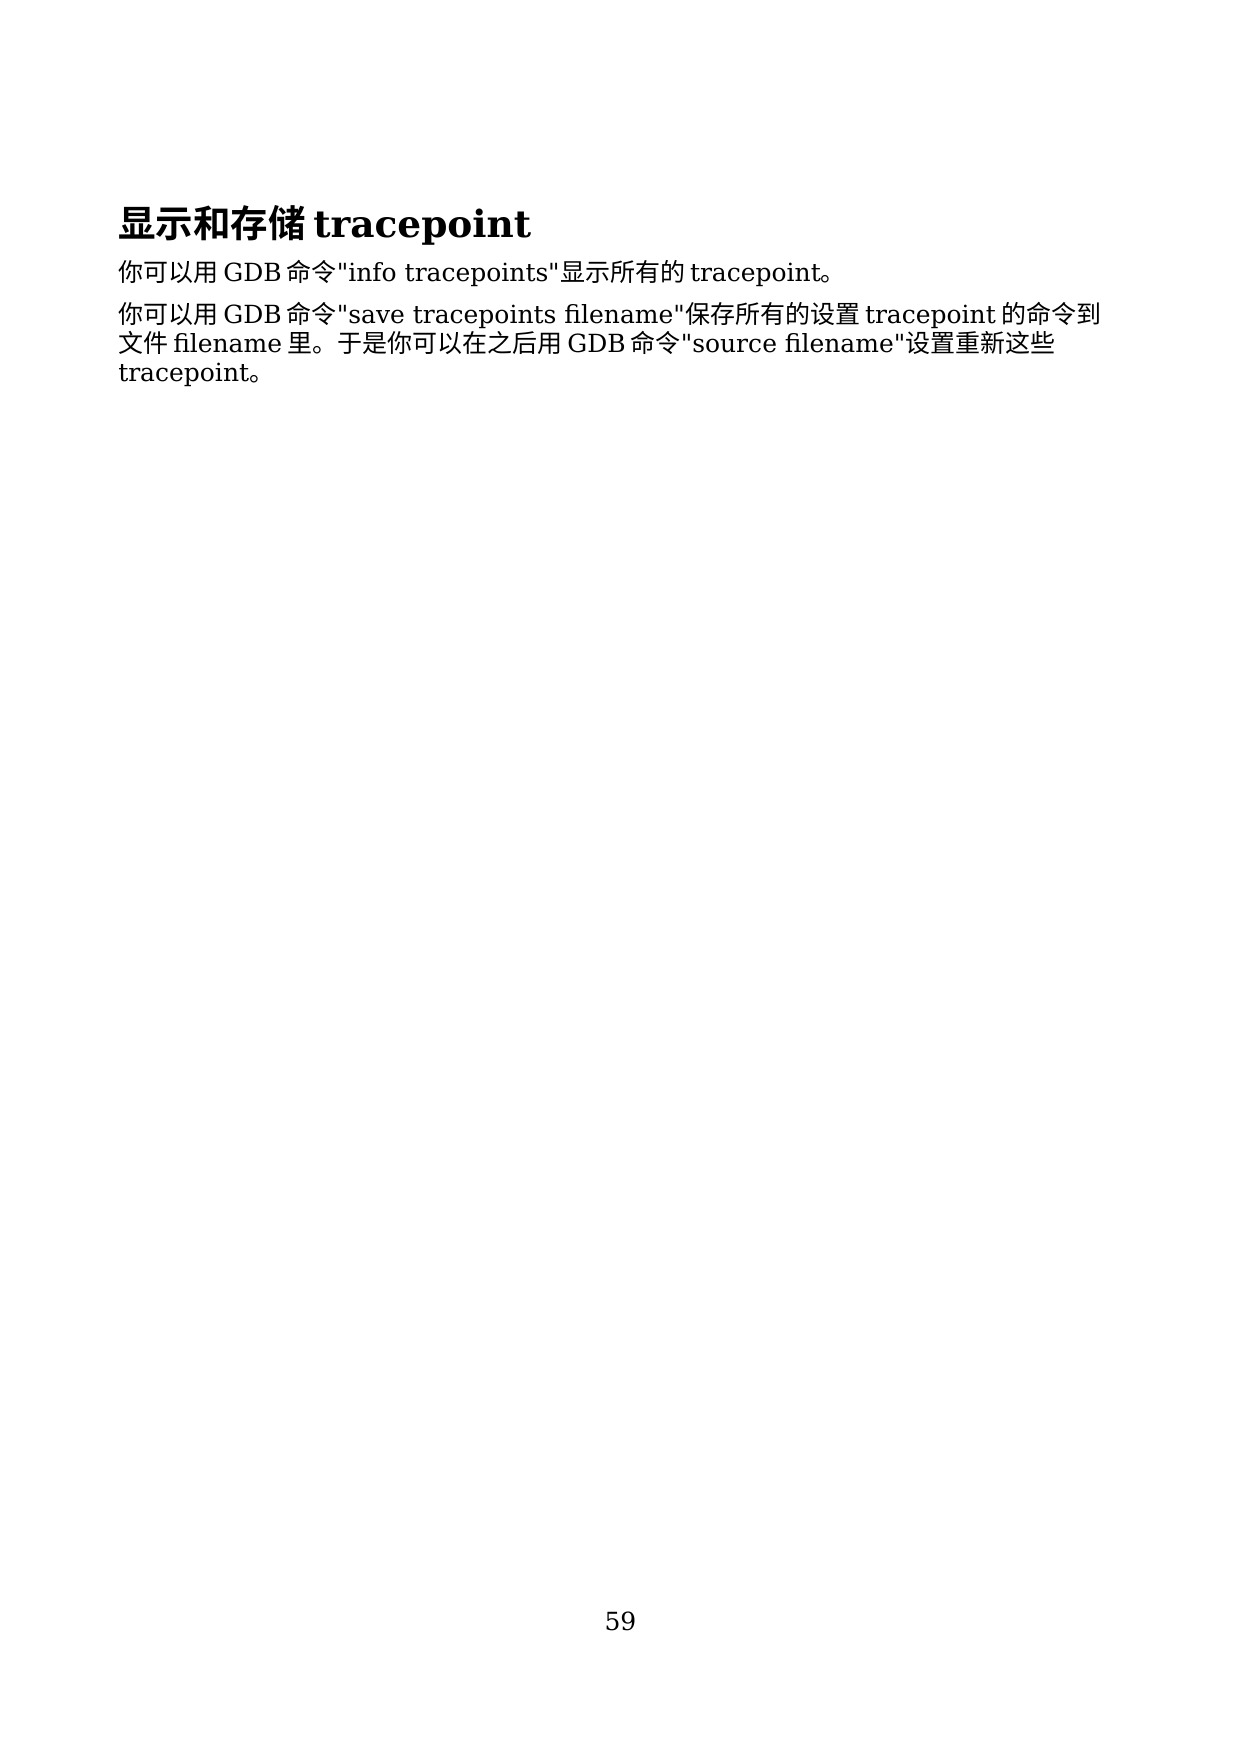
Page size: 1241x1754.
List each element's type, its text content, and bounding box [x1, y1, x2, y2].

text 你可以用GDB命令"save tracepoints filename"保存所有的设置tracepoint的命令到文件filename里。于是你可以在之后用GDB命令"source filename"设置重新这些tracepoint。 [118, 300, 1122, 387]
subtitle 显示和存储tracepoint [118, 202, 1122, 246]
text 你可以用GDB命令"info tracepoints"显示所有的tracepoint。 [118, 258, 1122, 287]
